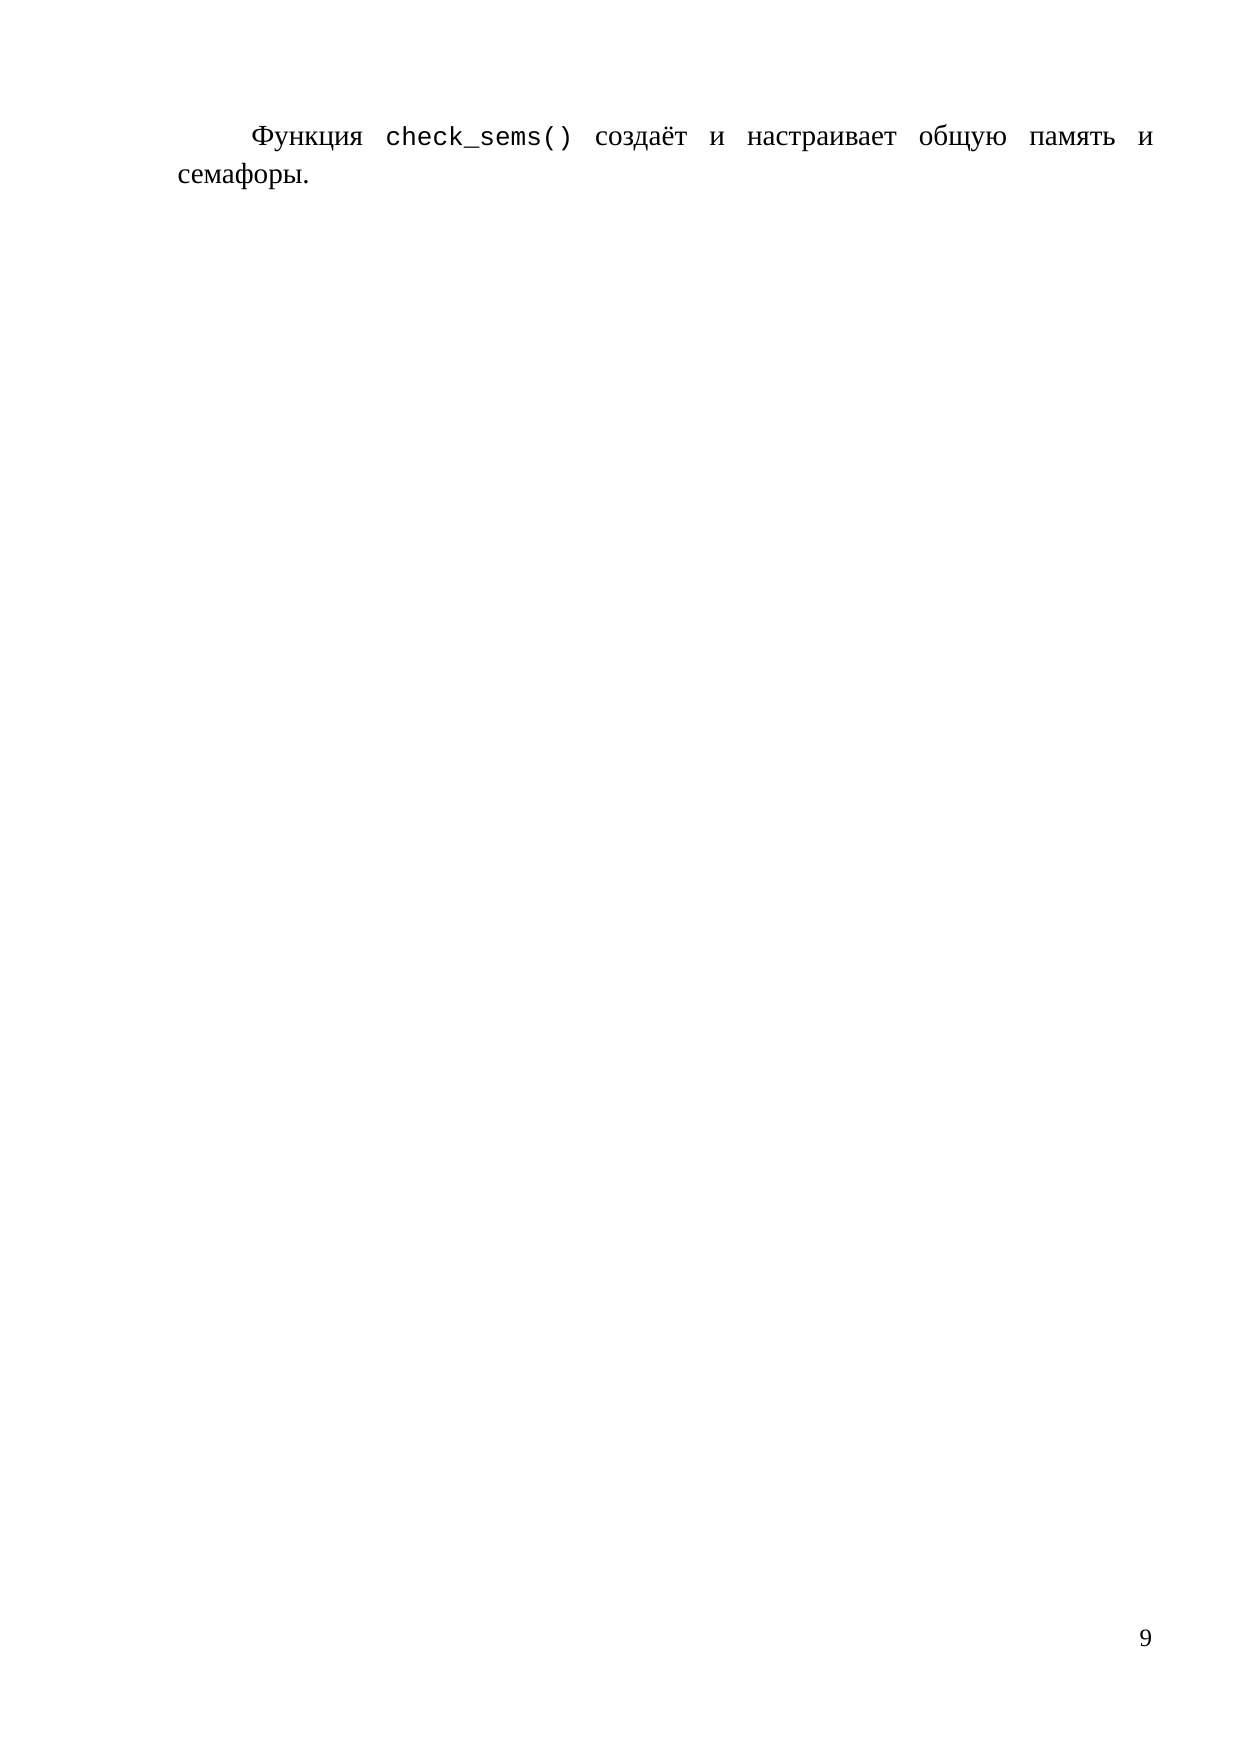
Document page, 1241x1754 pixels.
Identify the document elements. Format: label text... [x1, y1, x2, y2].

text Функция check_sems() создаёт и настраивает общую память и семафоры. [177, 152, 1154, 189]
